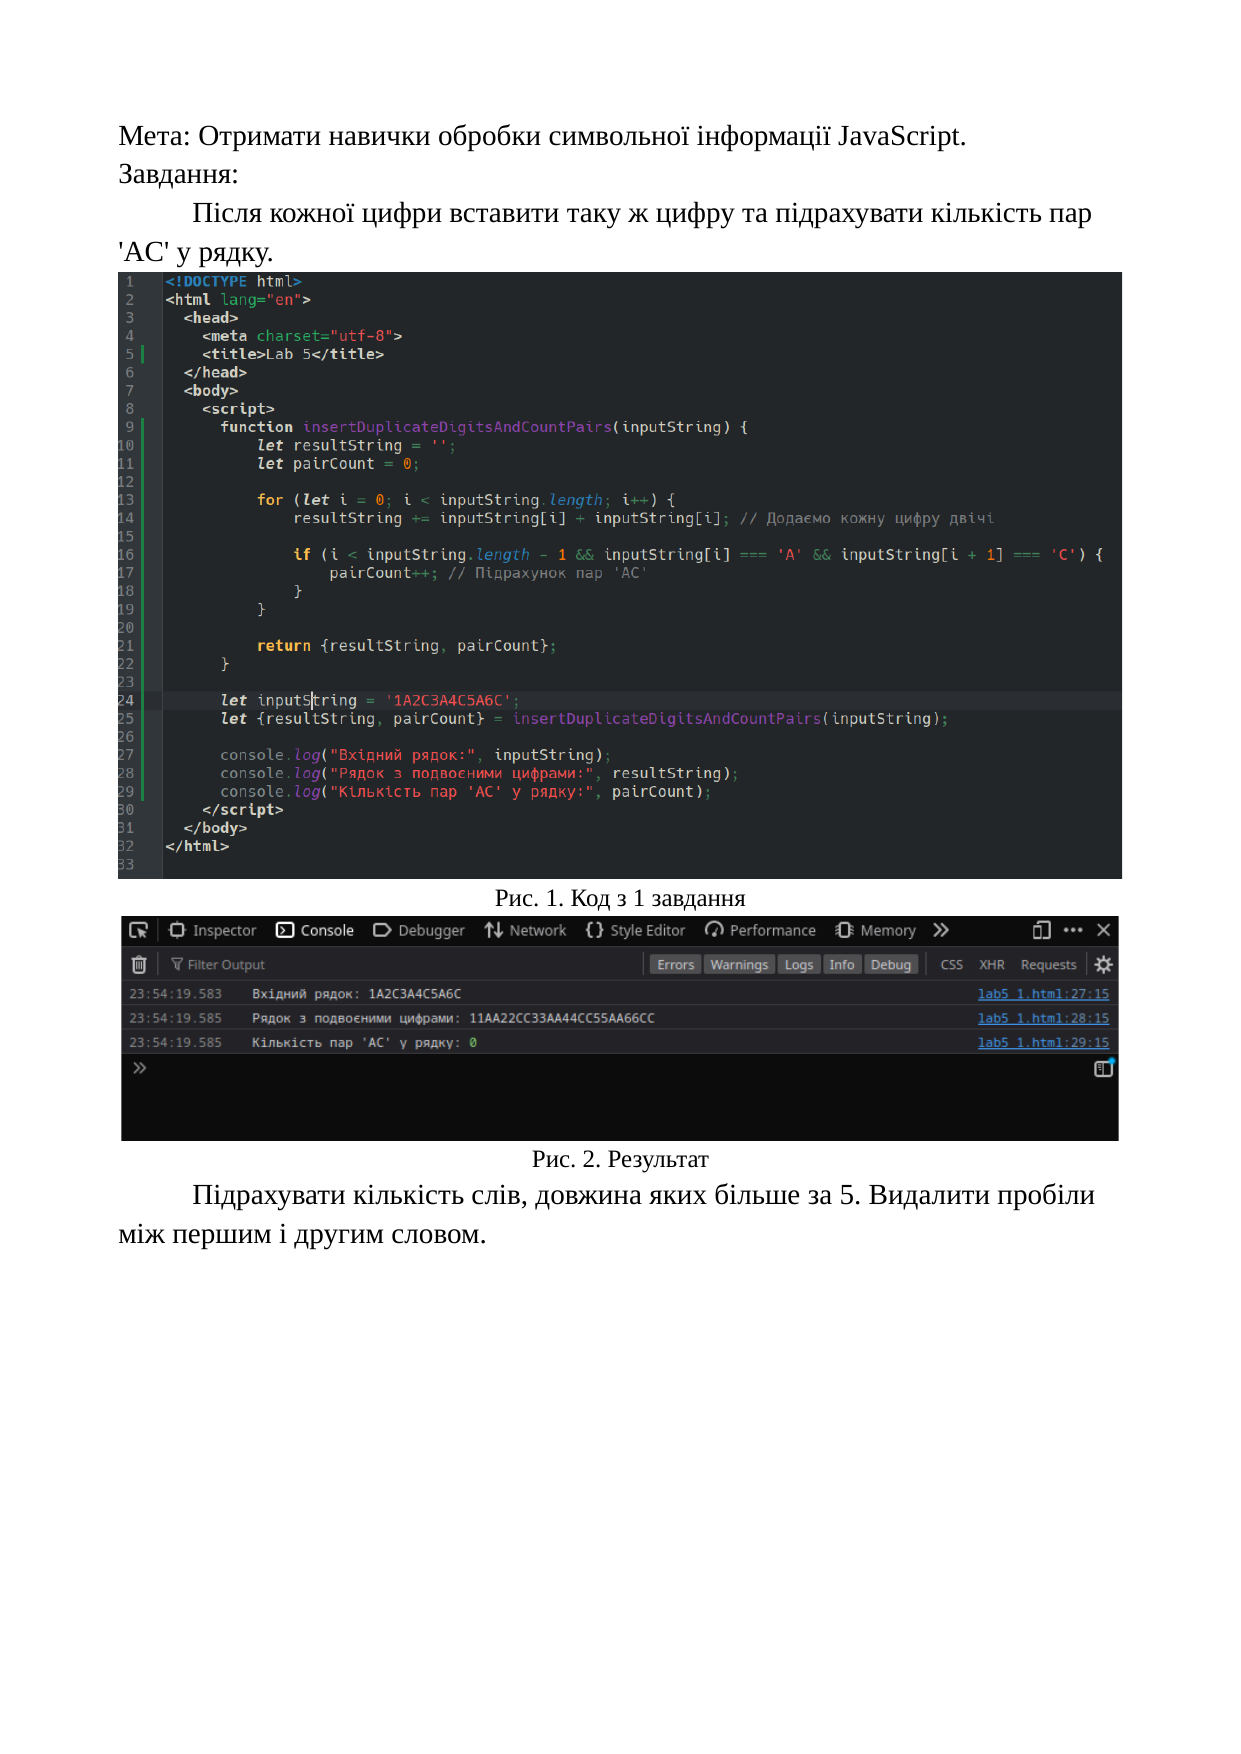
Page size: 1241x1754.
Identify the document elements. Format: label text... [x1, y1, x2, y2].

picture [121, 916, 1119, 1141]
text Завдання: [118, 157, 1122, 190]
text Рис. 1. Код з 1 завдання [118, 879, 1122, 912]
text Рис. 2. Результат [118, 916, 1122, 1173]
text Мета: Отримати навички обробки символьної інформації JavaScript. [118, 118, 1122, 152]
picture [118, 272, 1123, 879]
text Підрахувати кількість слів, довжина яких більше за 5. Видалити пробіли між першим і другим словом. [118, 1177, 1122, 1249]
text Після кожної цифри вставити таку ж цифру та підрахувати кількість пар 'AC' у рядку. [118, 195, 1122, 267]
